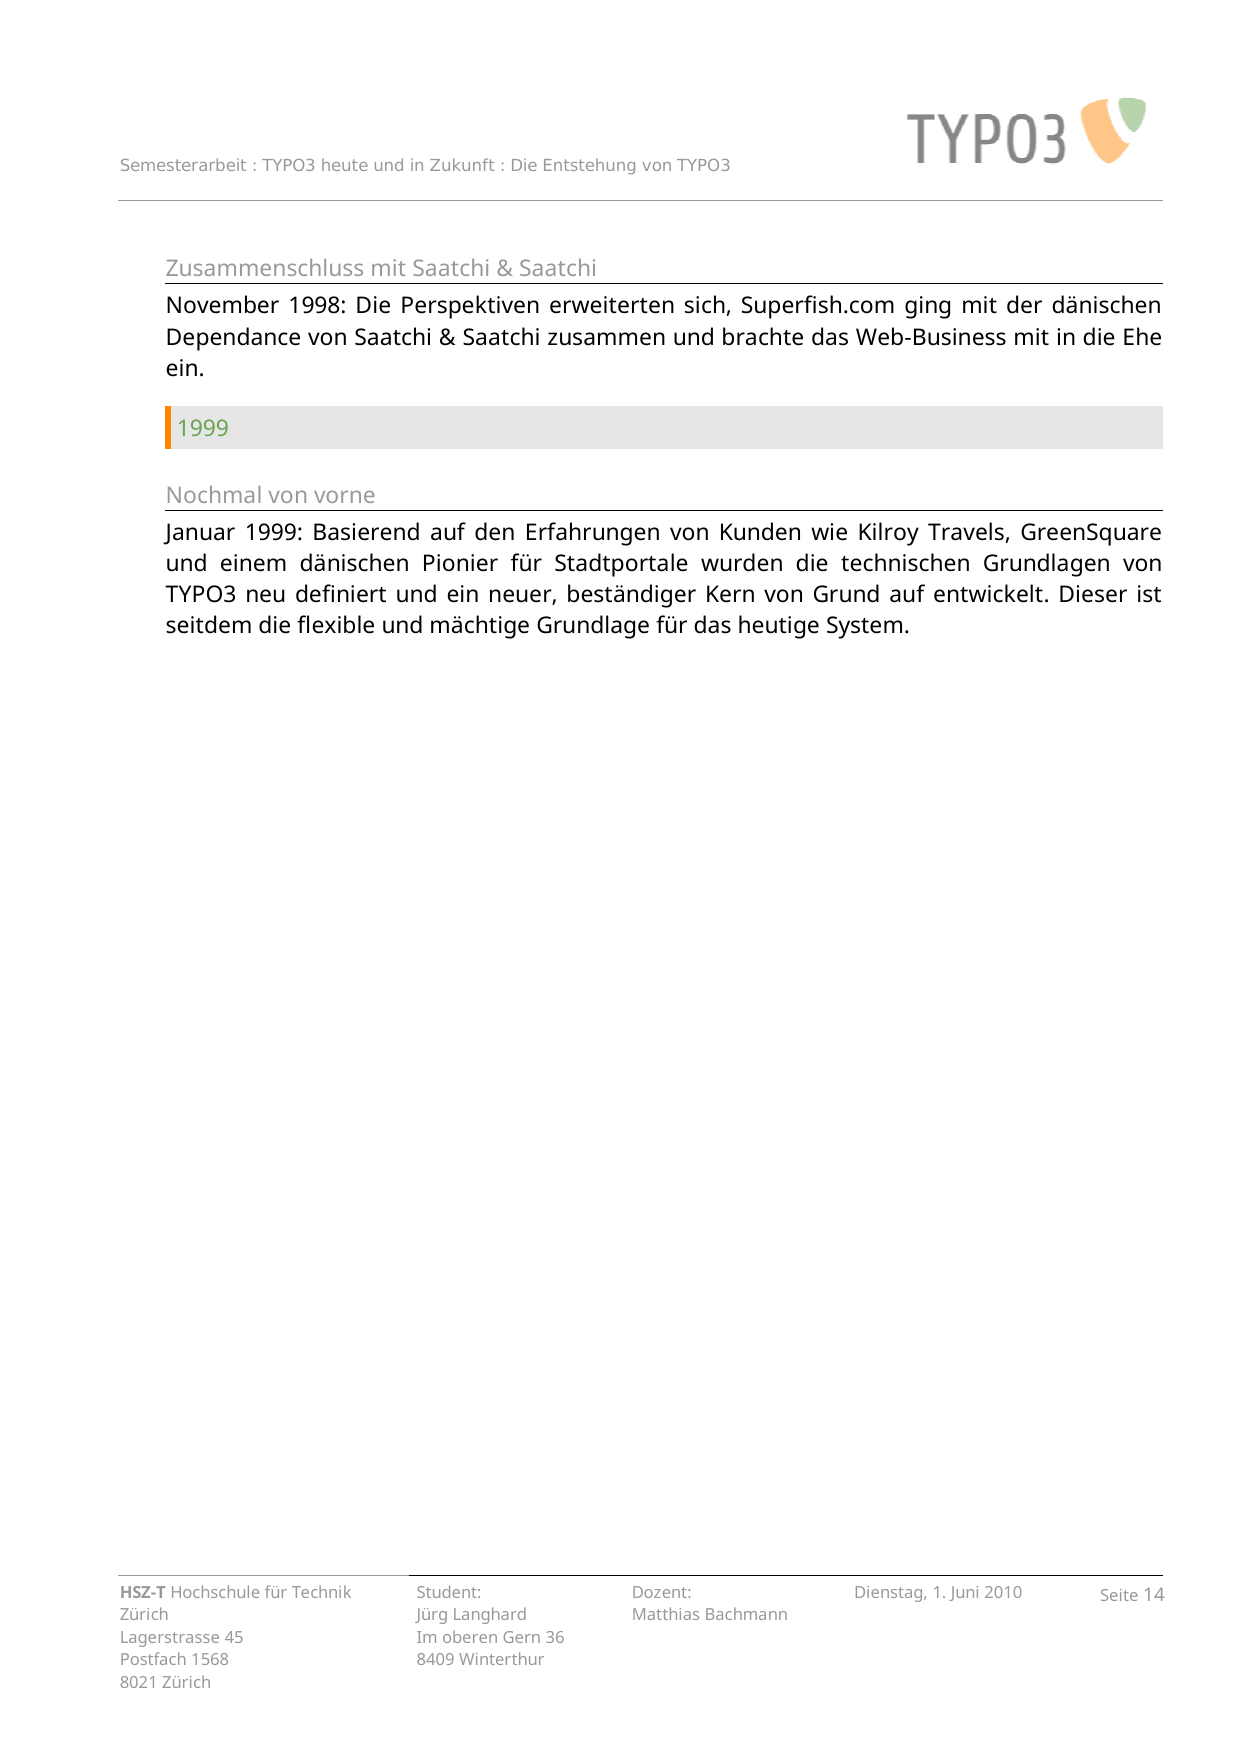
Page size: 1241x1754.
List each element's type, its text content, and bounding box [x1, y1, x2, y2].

subtitle Zusammenschluss mit Saatchi & Saatchi [165, 252, 1163, 283]
subtitle Nochmal von vorne [165, 479, 1163, 510]
subtitle 1999 [171, 406, 1163, 449]
picture [870, 65, 1149, 195]
text Januar 1999: Basierend auf den Erfahrungen von Kunden wie Kilroy Travels, GreenSquare und einem dänischen Pionier für Stadtportale wurden die technischen Grundlagen von TYPO3 neu definiert und ein neuer, beständiger Kern von Grund auf entwickelt. Dieser ist seitdem die flexible und mächtige Grundlage für das heutige System. [165, 516, 1163, 640]
text November 1998: Die Perspektiven erweiterten sich, Superfish.com ging mit der dänischen Dependance von Saatchi & Saatchi zusammen und brachte das Web-Business mit in die Ehe ein. [165, 289, 1163, 383]
